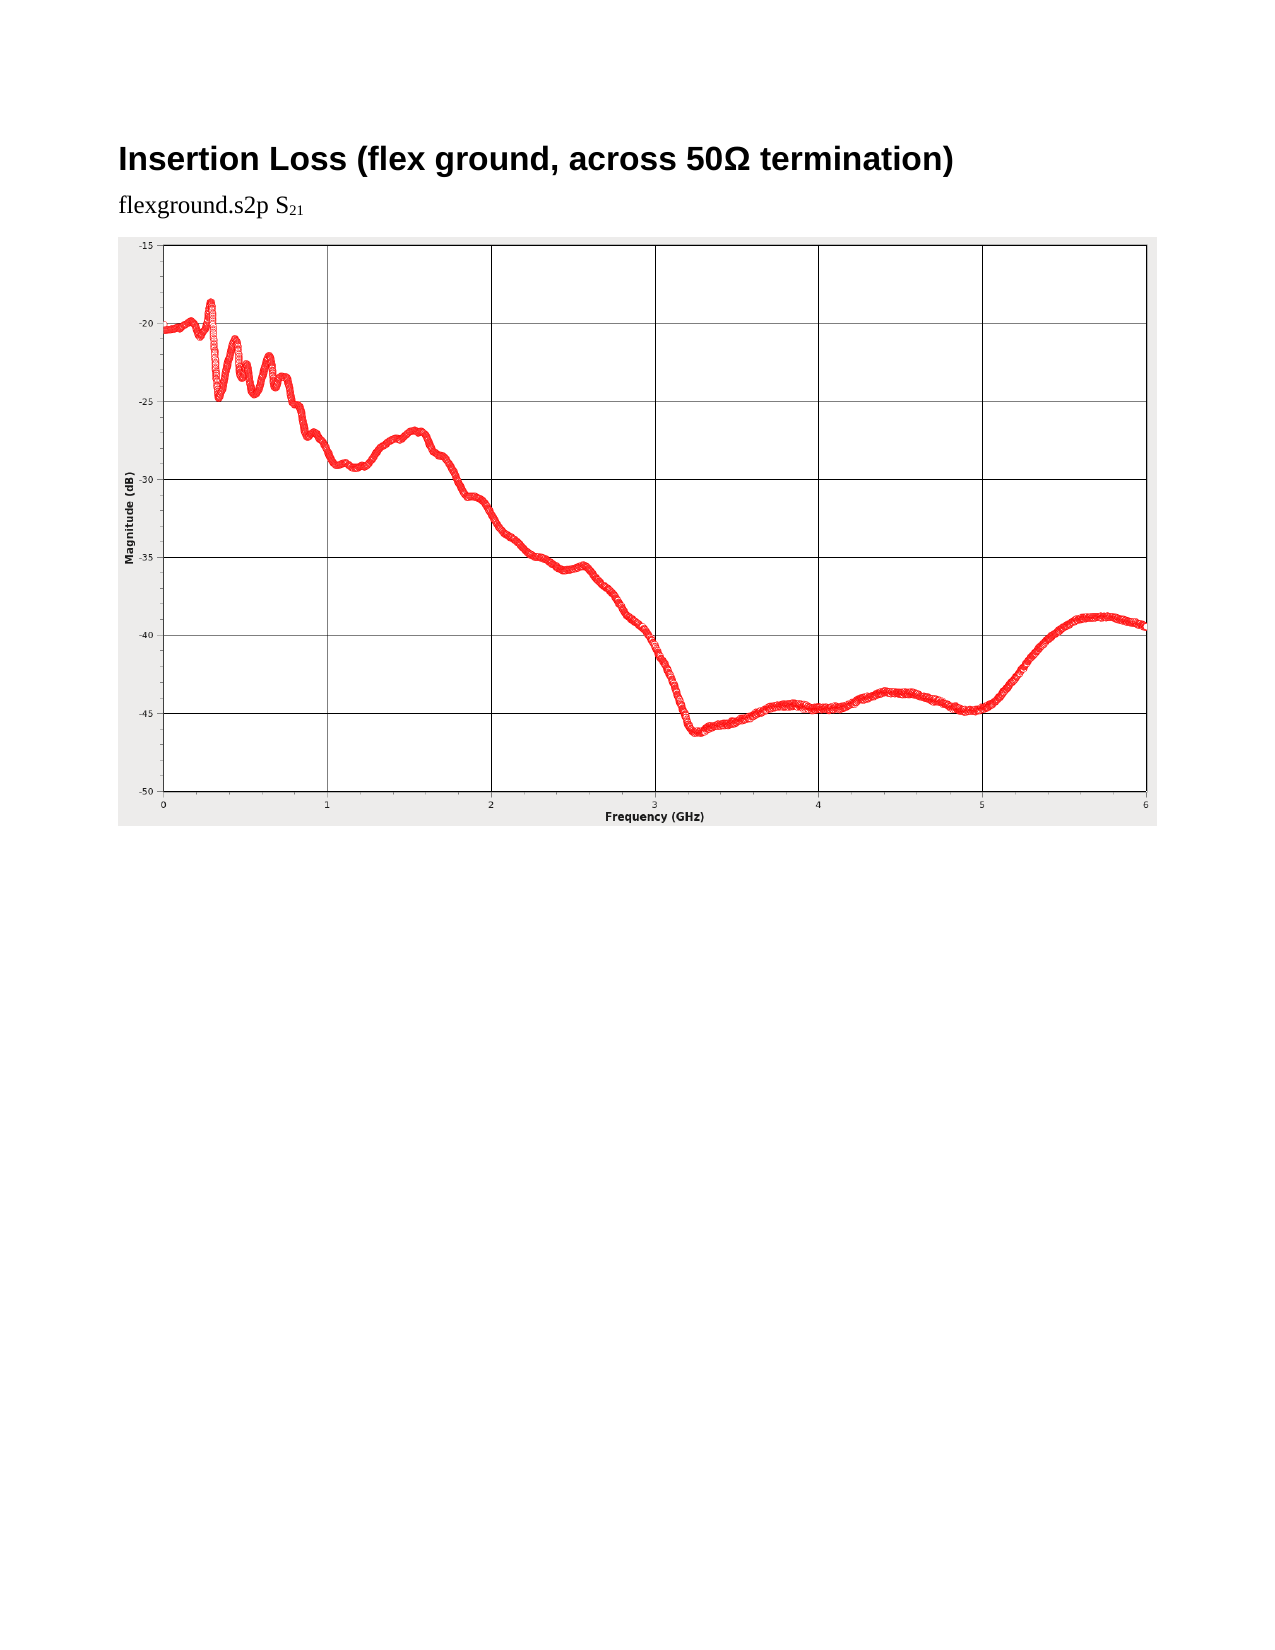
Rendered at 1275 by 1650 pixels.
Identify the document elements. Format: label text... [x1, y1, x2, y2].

subtitle Insertion Loss (flex ground, across 50Ω termination) [118, 139, 1157, 178]
text flexground.s2p S21 [118, 190, 1157, 219]
picture [118, 237, 1157, 826]
